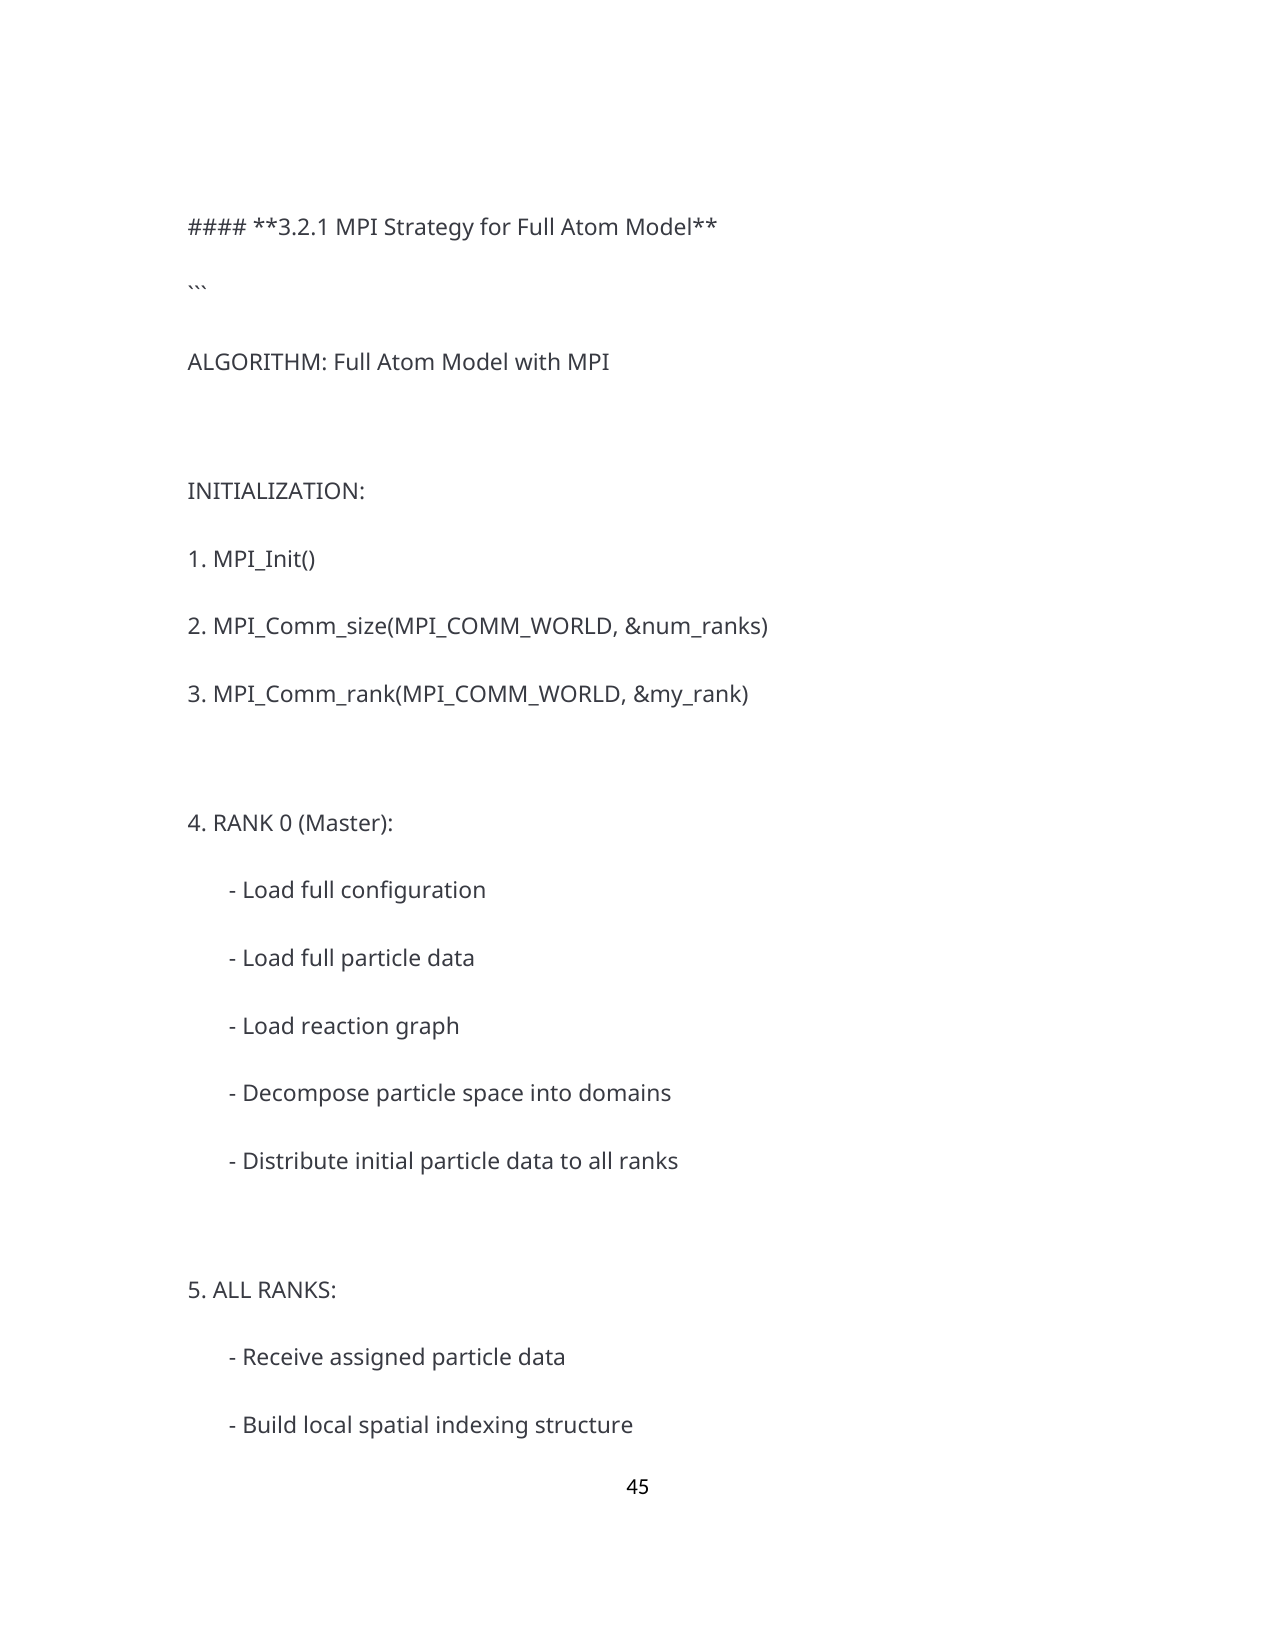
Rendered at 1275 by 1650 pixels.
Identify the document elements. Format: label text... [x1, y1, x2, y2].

text 4. RANK 0 (Master): [187, 806, 1087, 838]
text - Load full configuration [187, 874, 1087, 905]
text - Decompose particle space into domains [187, 1077, 1087, 1108]
text 5. ALL RANKS: [187, 1273, 1087, 1305]
text - Load reaction graph [187, 1009, 1087, 1041]
text ALGORITHM: Full Atom Model with MPI [187, 346, 1087, 377]
text 1. MPI_Init() [187, 542, 1087, 574]
text - Build local spatial indexing structure [187, 1409, 1087, 1440]
text - Receive assigned particle data [187, 1341, 1087, 1372]
text - Distribute initial particle data to all ranks [187, 1145, 1087, 1176]
text #### **3.2.1 MPI Strategy for Full Atom Model** [187, 211, 1087, 242]
text - Load full particle data [187, 942, 1087, 973]
text ``` [187, 278, 1087, 310]
text INITIALIZATION: [187, 475, 1087, 506]
text 2. MPI_Comm_size(MPI_COMM_WORLD, &num_ranks) [187, 610, 1087, 641]
text 3. MPI_Comm_rank(MPI_COMM_WORLD, &my_rank) [187, 678, 1087, 709]
